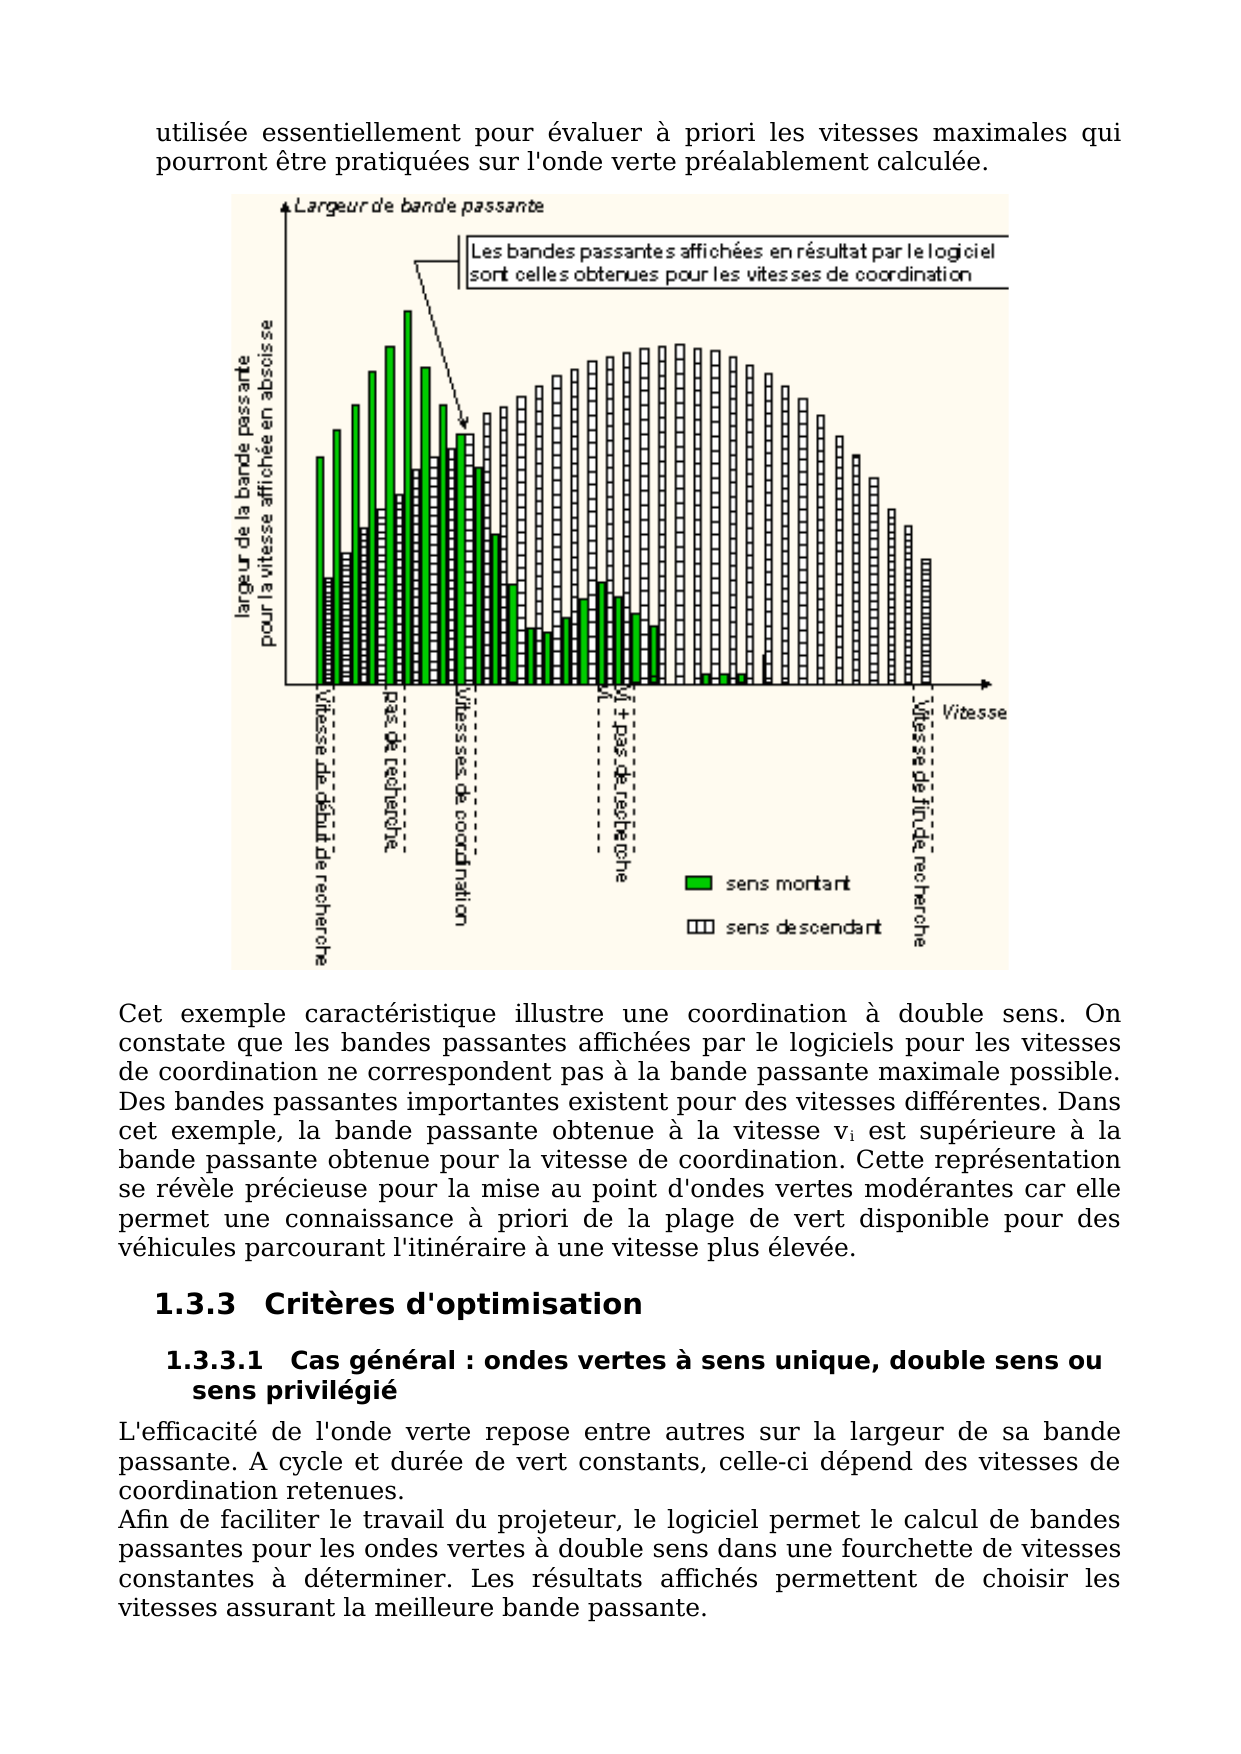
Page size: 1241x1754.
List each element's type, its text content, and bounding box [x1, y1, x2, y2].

text Cet exemple caractéristique illustre une coordination à double sens. On constate que les bandes passantes affichées par le logiciels pour les vitesses de coordination ne correspondent pas à la bande passante maximale possible. Des bandes passantes importantes existent pour des vitesses différentes. Dans cet exemple, la bande passante obtenue à la vitesse vi est supérieure à la bande passante obtenue pour la vitesse de coordination. Cette représentation se révèle précieuse pour la mise au point d'ondes vertes modérantes car elle permet une connaissance à priori de la plage de vert disponible pour des véhicules parcourant l'itinéraire à une vitesse plus élevée. [118, 999, 1122, 1262]
picture [231, 194, 1009, 970]
list utilisée essentiellement pour évaluer à priori les vitesses maximales qui pourront être pratiquées sur l'onde verte préalablement calculée. [118, 118, 1122, 177]
subtitle Critères d'optimisation [153, 1287, 1122, 1322]
text Afin de faciliter le travail du projeteur, le logiciel permet le calcul de bandes passantes pour les ondes vertes à double sens dans une fourchette de vitesses constantes à déterminer. Les résultats affichés permettent de choisir les vitesses assurant la meilleure bande passante. [118, 1505, 1122, 1622]
subtitle Cas général : ondes vertes à sens unique, double sens ou sens privilégié [165, 1347, 1122, 1405]
text L'efficacité de l'onde verte repose entre autres sur la largeur de sa bande passante. A cycle et durée de vert constants, celle-ci dépend des vitesses de coordination retenues. [118, 1418, 1122, 1505]
